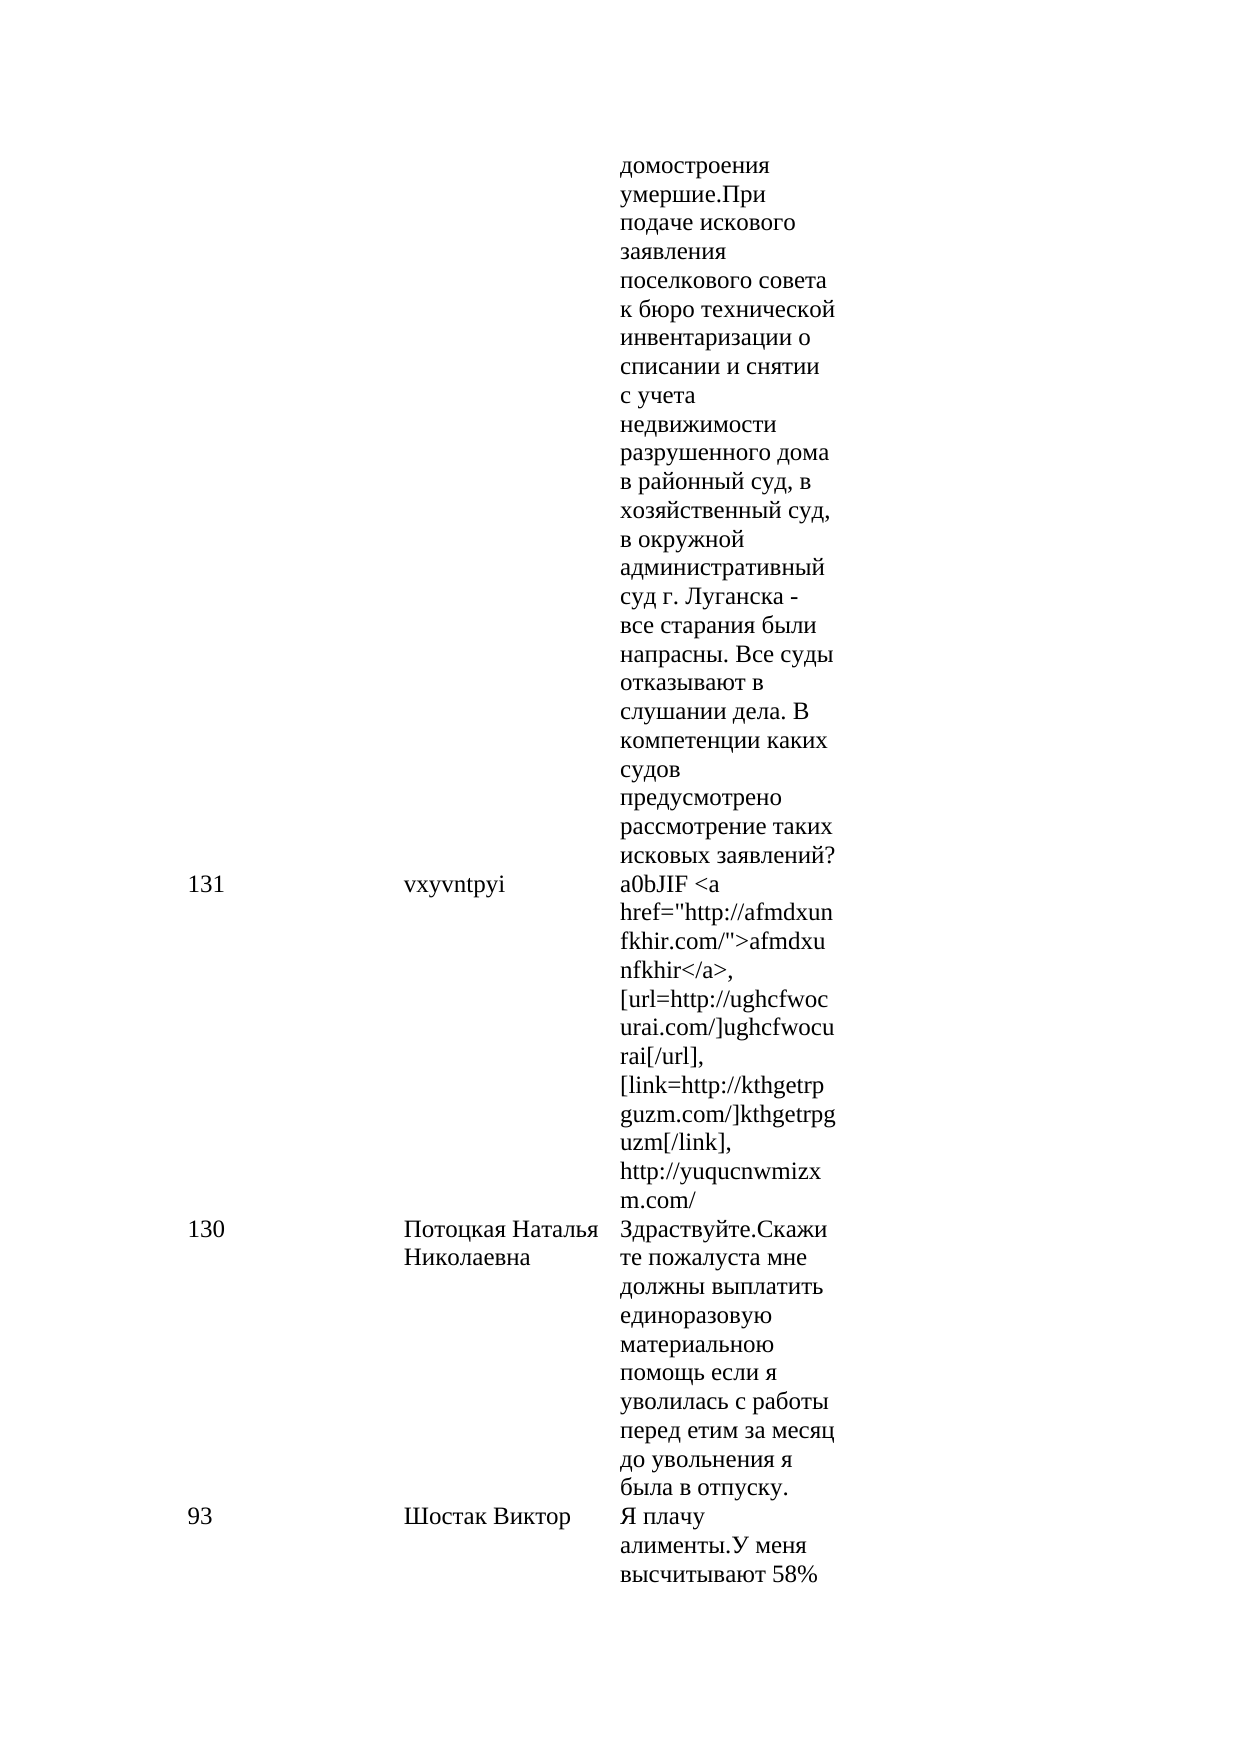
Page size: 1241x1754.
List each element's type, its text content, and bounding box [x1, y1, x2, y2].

table_cell [836, 1214, 1053, 1501]
table_cell домостроения умершие.При подаче искового заявления поселкового совета к бюро технической инвентаризации о списании и снятии с учета недвижимости разрушенного дома в районный суд, в хозяйственный суд, в окружной административный суд г. Луганска - все старания были напрасны. Все суды отказывают в слушании дела. В компетенции каких судов предусмотрено рассмотрение таких исковых заявлений? [620, 150, 836, 869]
table_cell vxyvntpyi [404, 869, 620, 1214]
table_cell 130 [188, 1214, 404, 1501]
table_cell Шостак Виктор [404, 1501, 620, 1587]
table_cell [836, 1501, 1053, 1587]
table_cell a0bJIF <a href="http://afmdxunfkhir.com/">afmdxunfkhir</a>, [url=http://ughcfwocurai.com/]ughcfwocurai[/url], [link=http://kthgetrpguzm.com/]kthgetrpguzm[/link], http://yuqucnwmizxm.com/ [620, 869, 836, 1214]
table_cell [188, 150, 404, 869]
table_cell Потоцкая Наталья Николаевна [404, 1214, 620, 1501]
table_cell [836, 150, 1053, 869]
table_cell 93 [188, 1501, 404, 1587]
table_cell Здраствуйте.Скажите пожалуста мне должны выплатить единоразовую материальною помощь если я уволилась с работы перед етим за месяц до увольнения я была в отпуску. [620, 1214, 836, 1501]
table_cell [836, 869, 1053, 1214]
table_cell Я плачу алименты.У меня высчитывают 58% [620, 1501, 836, 1587]
table_cell [404, 150, 620, 869]
table_cell 131 [188, 869, 404, 1214]
